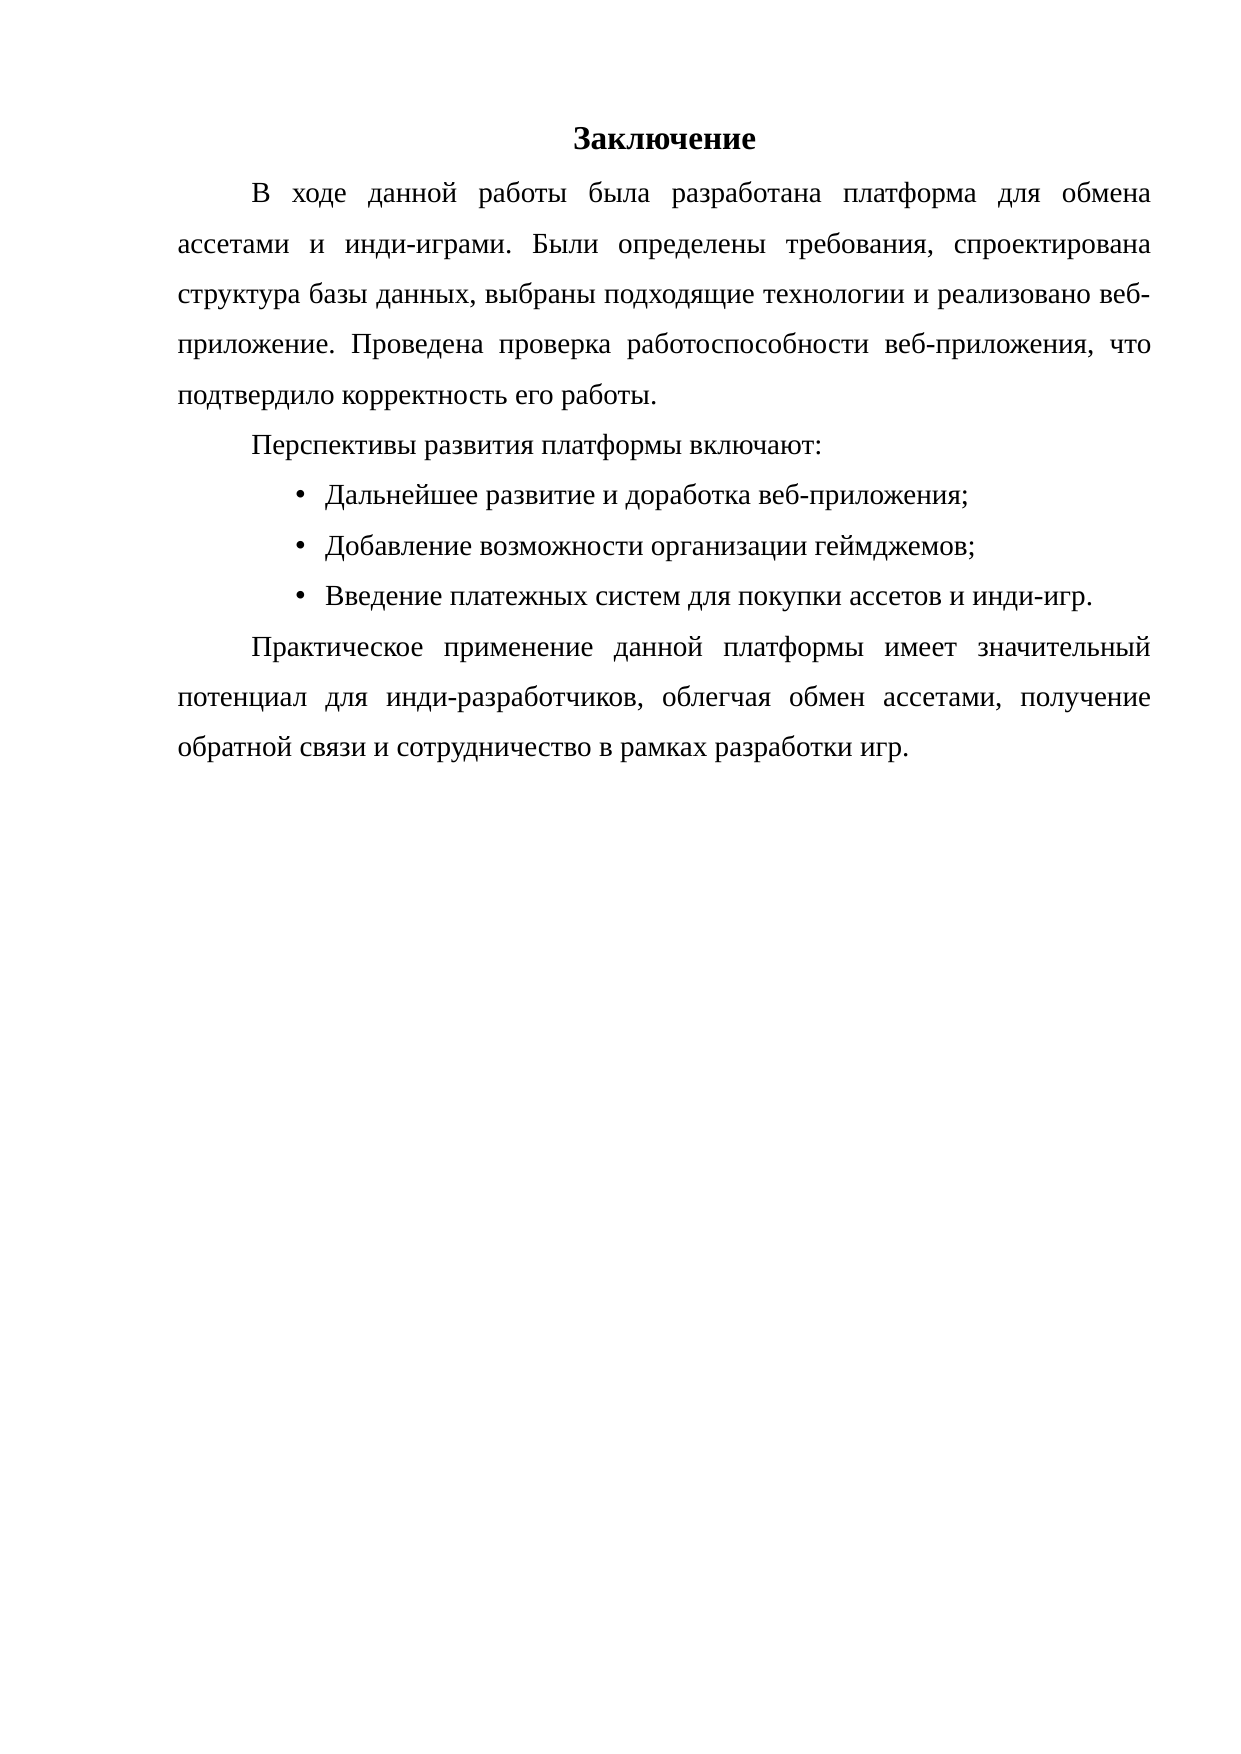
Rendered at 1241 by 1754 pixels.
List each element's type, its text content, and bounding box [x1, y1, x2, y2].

list Введение платежных систем для покупки ассетов и инди-игр. [222, 578, 1152, 612]
subtitle Заключение [177, 118, 1152, 156]
text Практическое применение данной платформы имеет значительный потенциал для инди-разработчиков, облегчая обмен ассетами, получение обратной связи и сотрудничество в рамках разработки игр. [177, 629, 1152, 763]
text В ходе данной работы была разработана платформа для обмена ассетами и инди-играми. Были определены требования, спроектирована структура базы данных, выбраны подходящие технологии и реализовано веб-приложение. Проведена проверка работоспособности веб-приложения, что подтвердило корректность его работы. [177, 176, 1152, 410]
text Перспективы развития платформы включают: [177, 427, 1152, 461]
list Дальнейшее развитие и доработка веб-приложения; [222, 477, 1152, 511]
list Добавление возможности организации геймджемов; [222, 528, 1152, 562]
